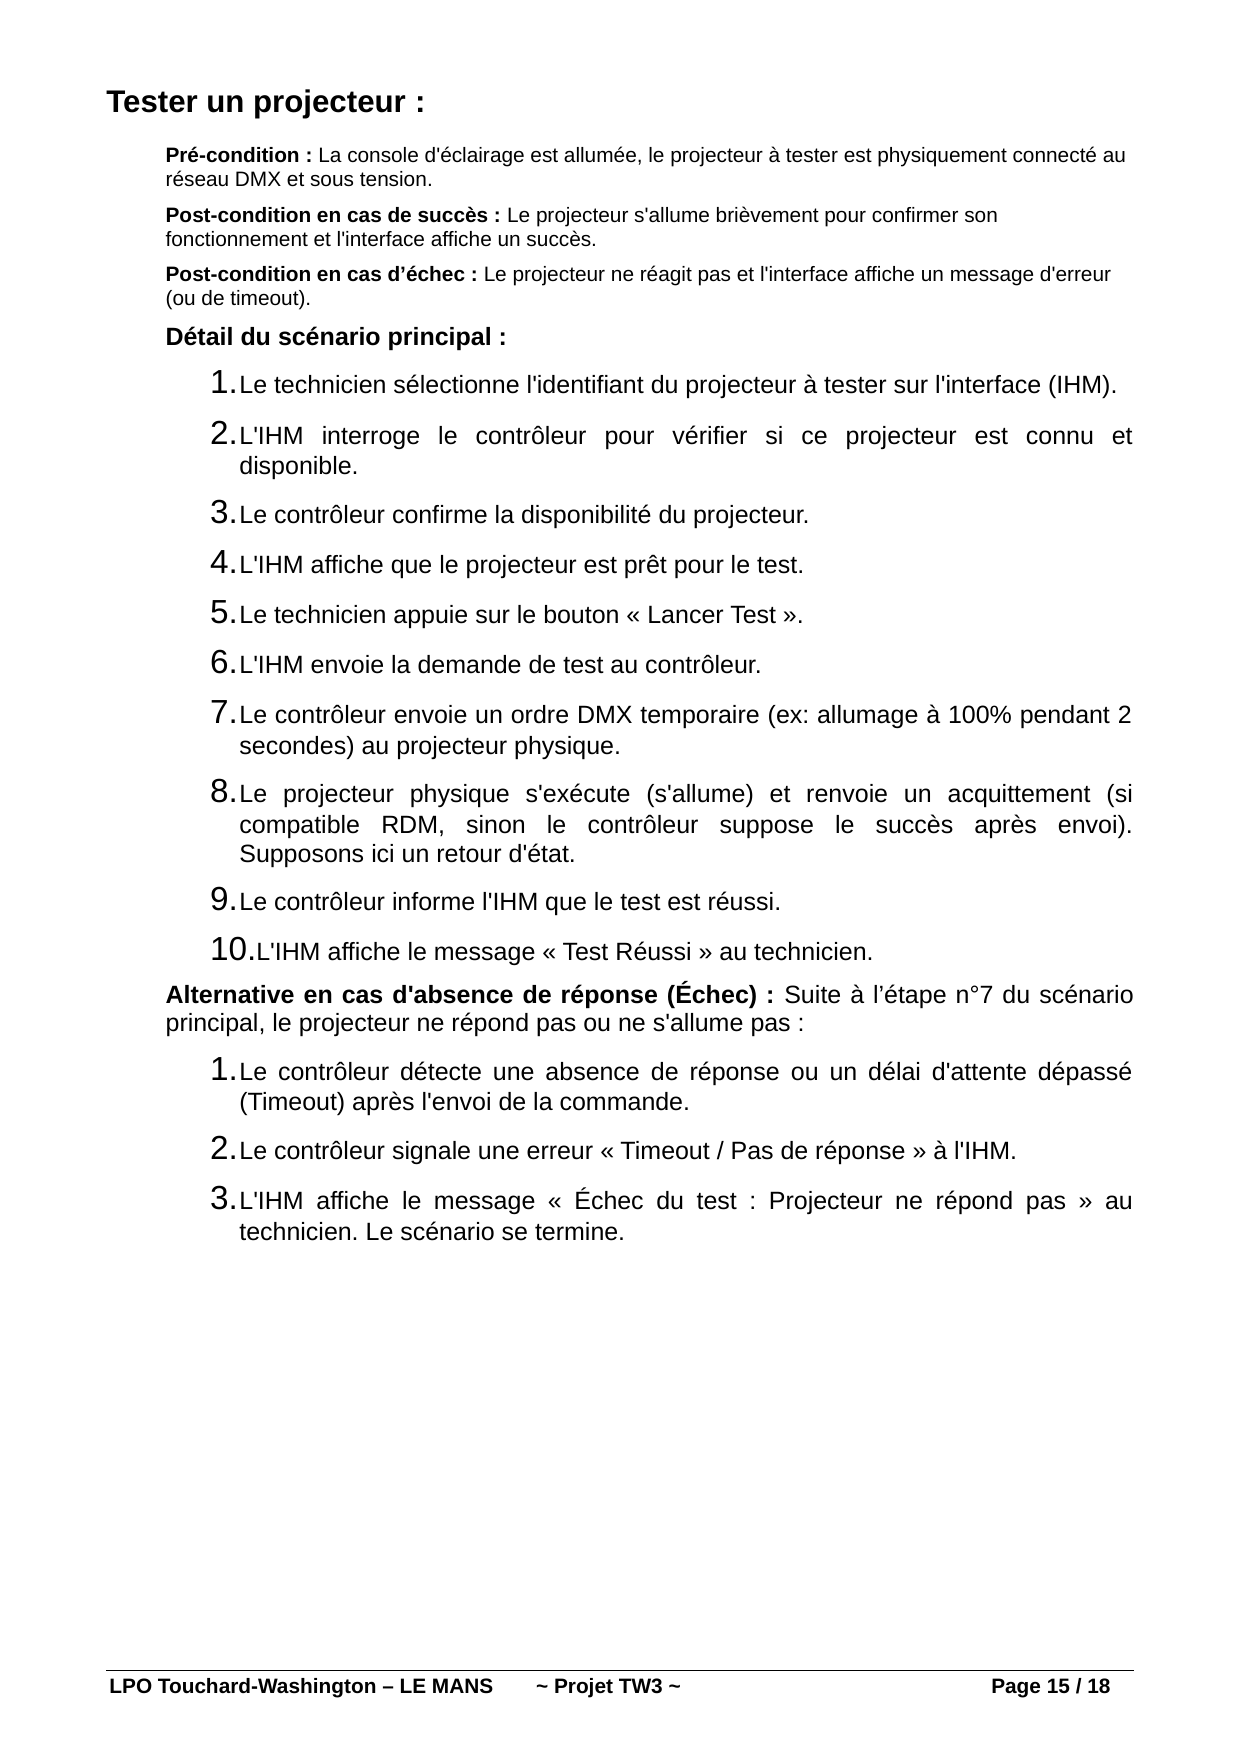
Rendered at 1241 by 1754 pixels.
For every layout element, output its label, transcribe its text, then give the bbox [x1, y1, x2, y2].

list L'IHM interroge le contrôleur pour vérifier si ce projecteur est connu et disponible. [210, 413, 1134, 480]
list Le contrôleur signale une erreur « Timeout / Pas de réponse » à l'IHM. [210, 1128, 1134, 1166]
list Le contrôleur envoie un ordre DMX temporaire (ex: allumage à 100% pendant 2 secondes) au projecteur physique. [210, 692, 1134, 760]
text Post-condition en cas de succès : Le projecteur s'allume brièvement pour confirmer son fonctionnement et l'interface affiche un succès. [165, 203, 1134, 251]
list Le contrôleur confirme la disponibilité du projecteur. [210, 492, 1134, 530]
text Pré-condition : La console d'éclairage est allumée, le projecteur à tester est physiquement connecté au réseau DMX et sous tension. [165, 143, 1134, 191]
list Le contrôleur informe l'IHM que le test est réussi. [210, 879, 1134, 918]
text Alternative en cas d'absence de réponse (Échec) : Suite à l’étape n°7 du scénario principal, le projecteur ne répond pas ou ne s'allume pas : [165, 979, 1134, 1037]
list Le contrôleur détecte une absence de réponse ou un délai d'attente dépassé (Timeout) après l'envoi de la commande. [210, 1049, 1134, 1116]
list L'IHM envoie la demande de test au contrôleur. [210, 642, 1134, 681]
text Tester un projecteur : [106, 83, 1134, 119]
list L'IHM affiche le message « Échec du test : Projecteur ne répond pas » au technicien. Le scénario se termine. [210, 1178, 1134, 1245]
text Détail du scénario principal : [165, 322, 1134, 351]
list L'IHM affiche que le projecteur est prêt pour le test. [210, 542, 1134, 580]
list Le projecteur physique s'exécute (s'allume) et renvoie un acquittement (si compatible RDM, sinon le contrôleur suppose le succès après envoi). Supposons ici un retour d'état. [210, 771, 1134, 867]
text Post-condition en cas d’échec : Le projecteur ne réagit pas et l'interface affiche un message d'erreur (ou de timeout). [165, 262, 1134, 310]
list L'IHM affiche le message « Test Réussi » au technicien. [210, 929, 1134, 968]
list Le technicien appuie sur le bouton « Lancer Test ». [210, 592, 1134, 631]
list Le technicien sélectionne l'identifiant du projecteur à tester sur l'interface (IHM). [210, 362, 1134, 401]
